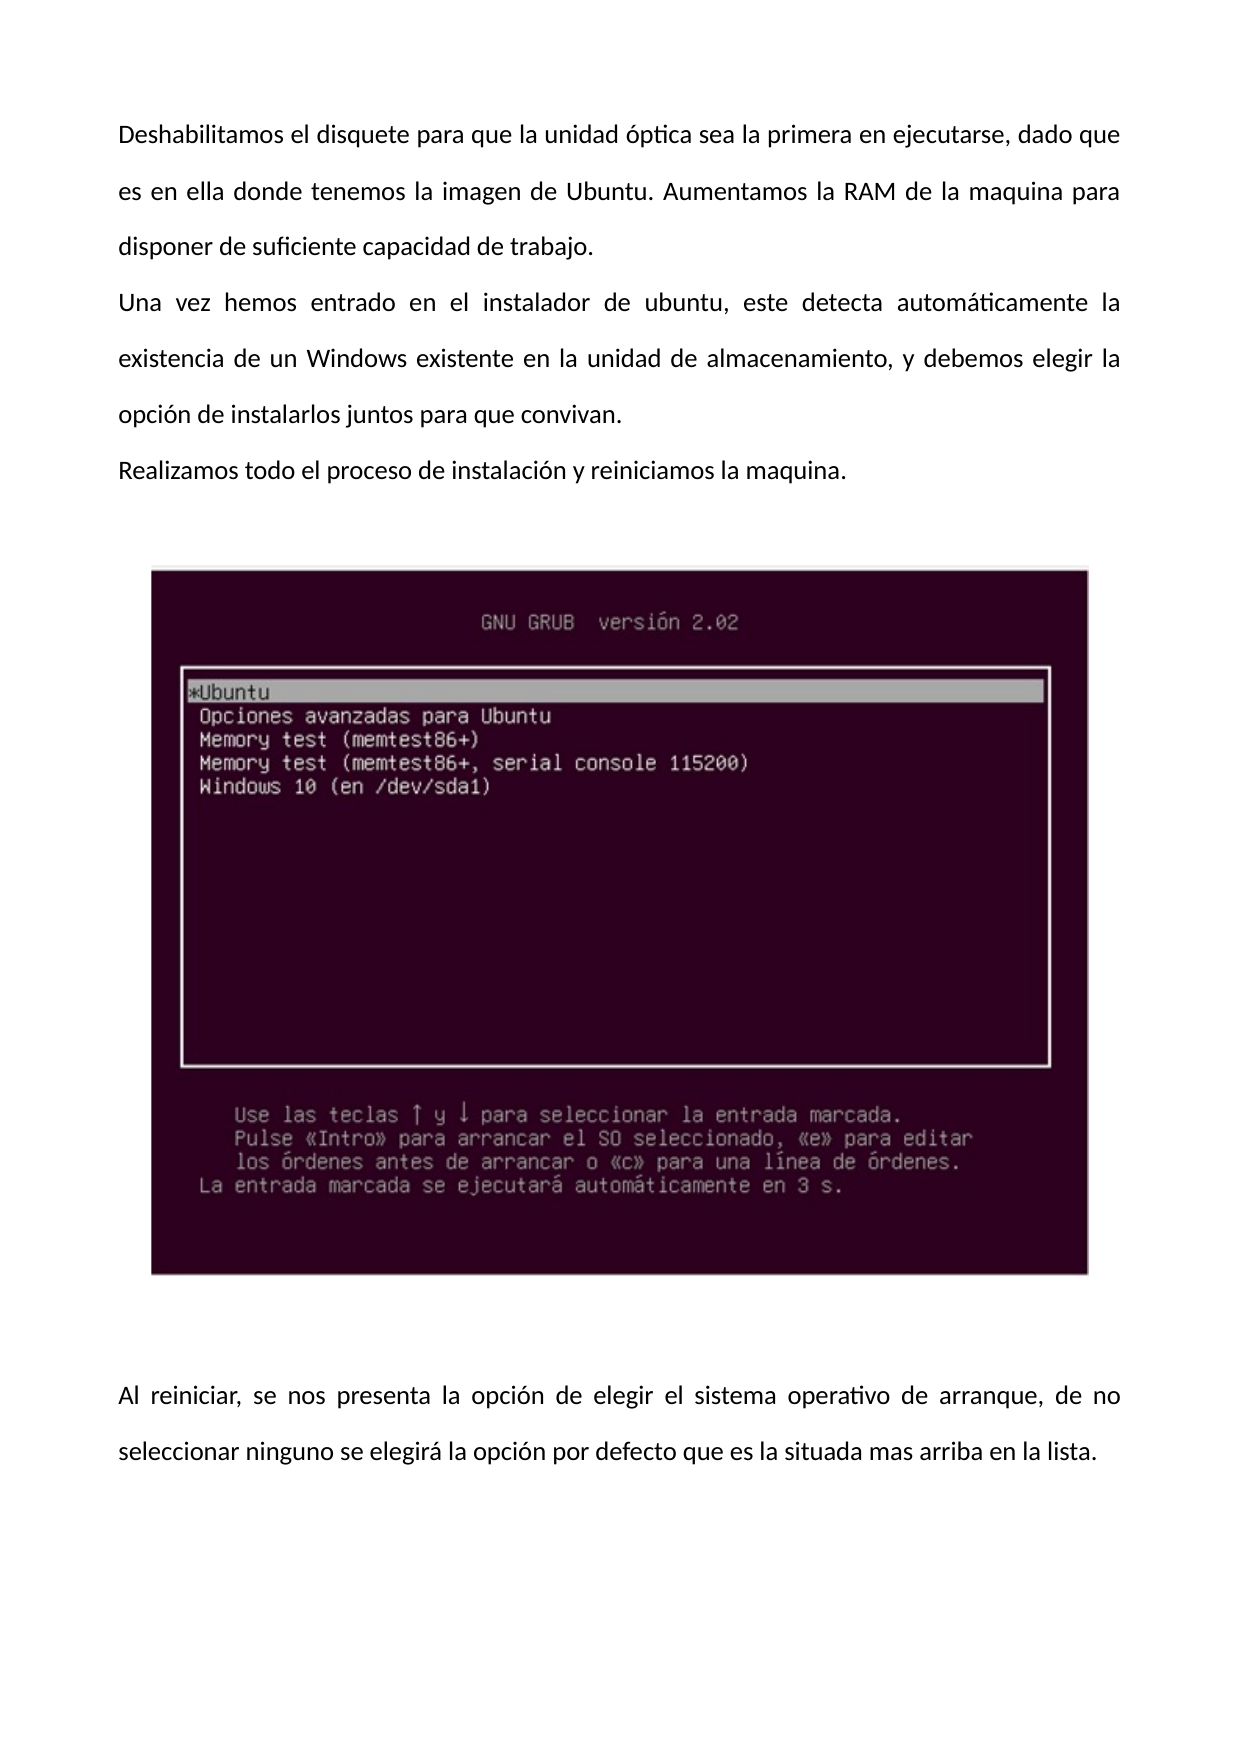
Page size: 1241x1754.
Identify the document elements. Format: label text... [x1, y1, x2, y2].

picture [151, 565, 1089, 1277]
text Al reiniciar, se nos presenta la opción de elegir el sistema operativo de arranque, de no seleccionar ninguno se elegirá la opción por defecto que es la situada mas arriba en la lista. [118, 1378, 1122, 1490]
text Realizamos todo el proceso de instalación y reiniciamos la maquina. [118, 454, 1122, 510]
text Una vez hemos entrado en el instalador de ubuntu, este detecta automáticamente la existencia de un Windows existente en la unidad de almacenamiento, y debemos elegir la opción de instalarlos juntos para que convivan. [118, 286, 1122, 454]
text Deshabilitamos el disquete para que la unidad óptica sea la primera en ejecutarse, dado que es en ella donde tenemos la imagen de Ubuntu. Aumentamos la RAM de la maquina para disponer de suficiente capacidad de trabajo. [118, 118, 1122, 286]
